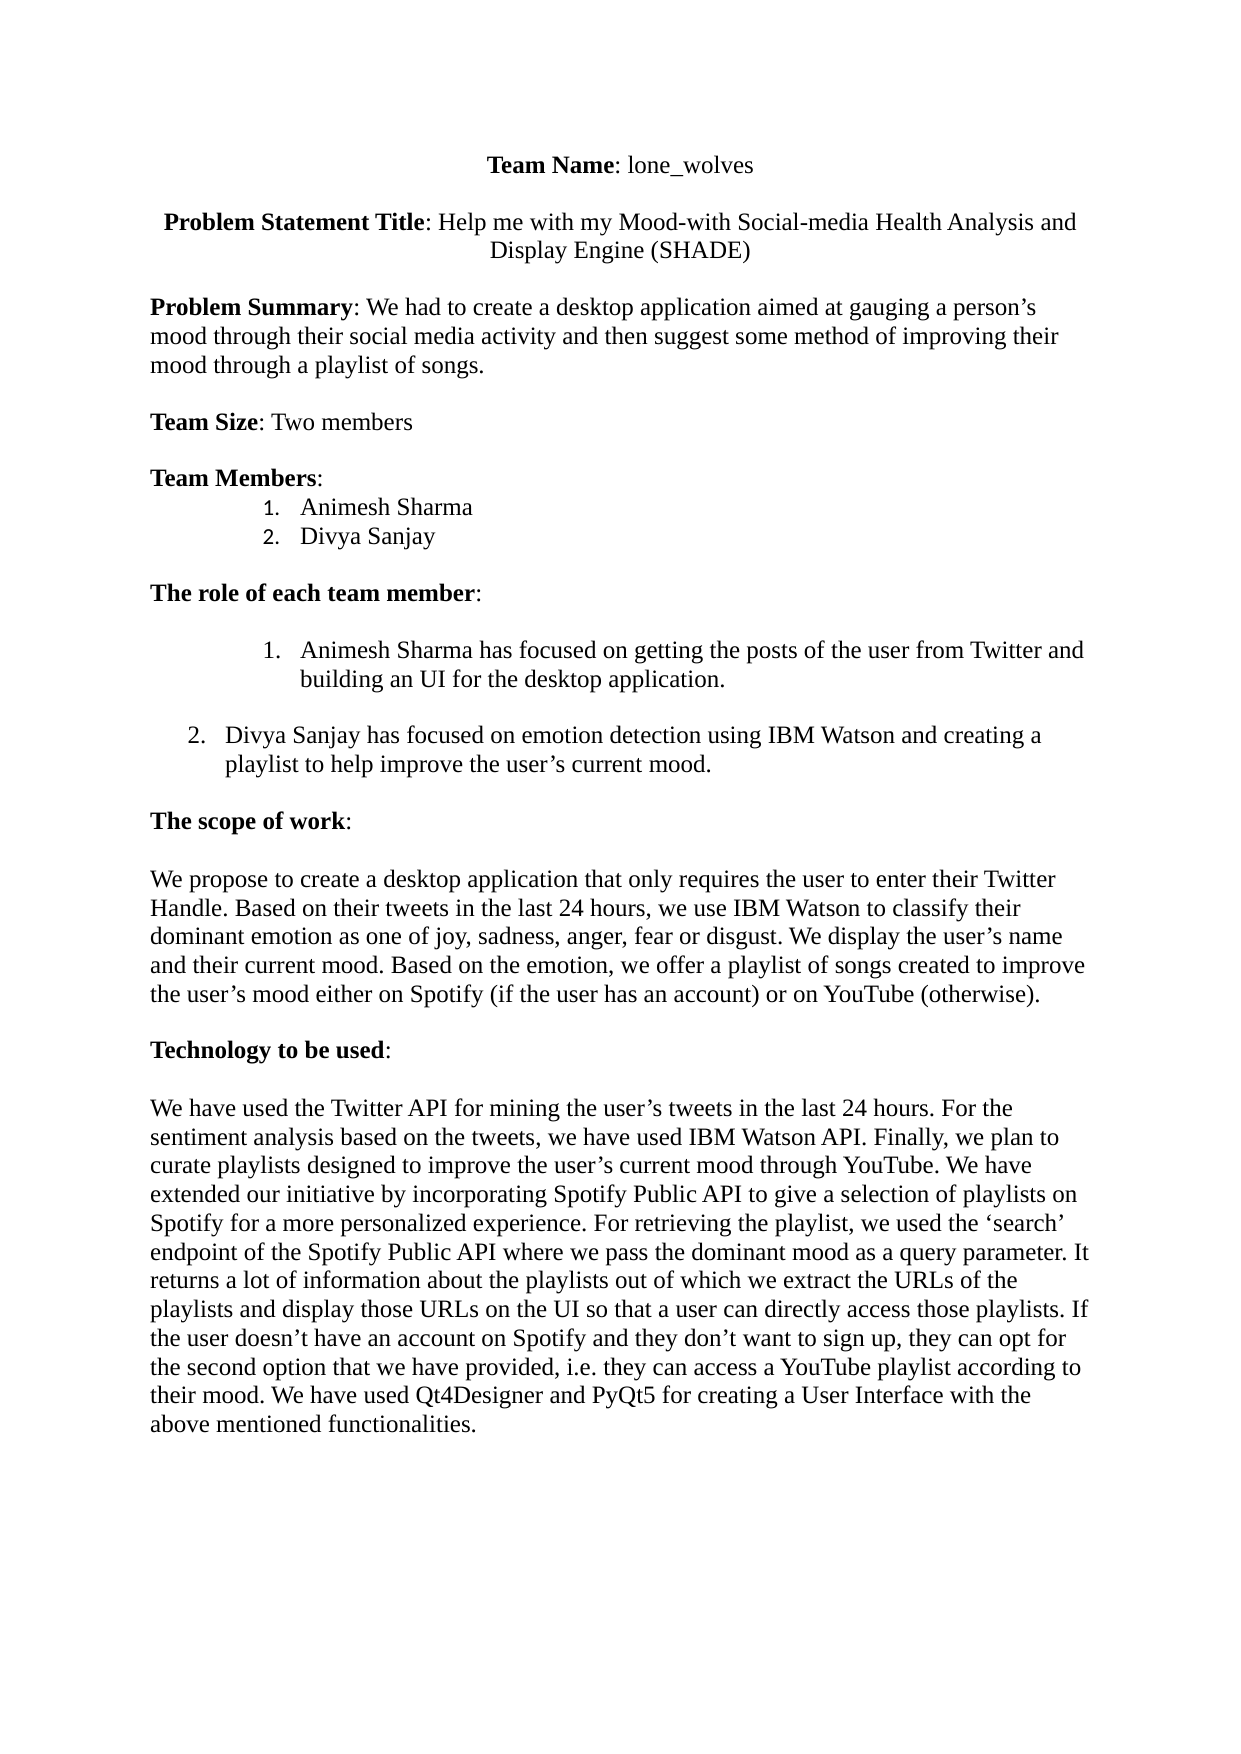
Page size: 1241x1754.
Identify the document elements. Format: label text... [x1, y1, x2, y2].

list Animesh Sharma has focused on getting the posts of the user from Twitter and building an UI for the desktop application. [262, 635, 1090, 692]
text We propose to create a desktop application that only requires the user to enter their Twitter Handle. Based on their tweets in the last 24 hours, we use IBM Watson to classify their dominant emotion as one of joy, sadness, anger, fear or disgust. We display the user’s name and their current mood. Based on the emotion, we offer a playlist of songs created to improve the user’s mood either on Spotify (if the user has an account) or on YouTube (otherwise). [150, 864, 1090, 1008]
text The scope of work: [150, 806, 1090, 835]
list Divya Sanjay [262, 521, 1090, 550]
text Team Members: [150, 463, 1090, 492]
text The role of each team member: [150, 578, 1090, 607]
text We have used the Twitter API for mining the user’s tweets in the last 24 hours. For the sentiment analysis based on the tweets, we have used IBM Watson API. Finally, we plan to curate playlists designed to improve the user’s current mood through YouTube. We have extended our initiative by incorporating Spotify Public API to give a selection of playlists on Spotify for a more personalized experience. For retrieving the playlist, we used the ‘search’ endpoint of the Spotify Public API where we pass the dominant mood as a query parameter. It returns a lot of information about the playlists out of which we extract the URLs of the playlists and display those URLs on the UI so that a user can directly access those playlists. If the user doesn’t have an account on Spotify and they don’t want to sign up, they can opt for the second option that we have provided, i.e. they can access a YouTube playlist according to their mood. We have used Qt4Designer and PyQt5 for creating a User Interface with the above mentioned functionalities. [150, 1093, 1090, 1438]
text Team Name: lone_wolves [150, 150, 1090, 179]
text Team Size: Two members [150, 407, 1090, 435]
text Problem Summary: We had to create a desktop application aimed at gauging a person’s mood through their social media activity and then suggest some method of improving their mood through a playlist of songs. [150, 292, 1090, 378]
list Animesh Sharma [262, 492, 1090, 521]
text Problem Statement Title: Help me with my Mood-with Social-media Health Analysis and Display Engine (SHADE) [150, 207, 1090, 264]
text Technology to be used: [150, 1036, 1090, 1064]
text 2. Divya Sanjay has focused on emotion detection using IBM Watson and creating a playlist to help improve the user’s current mood. [187, 721, 1090, 778]
